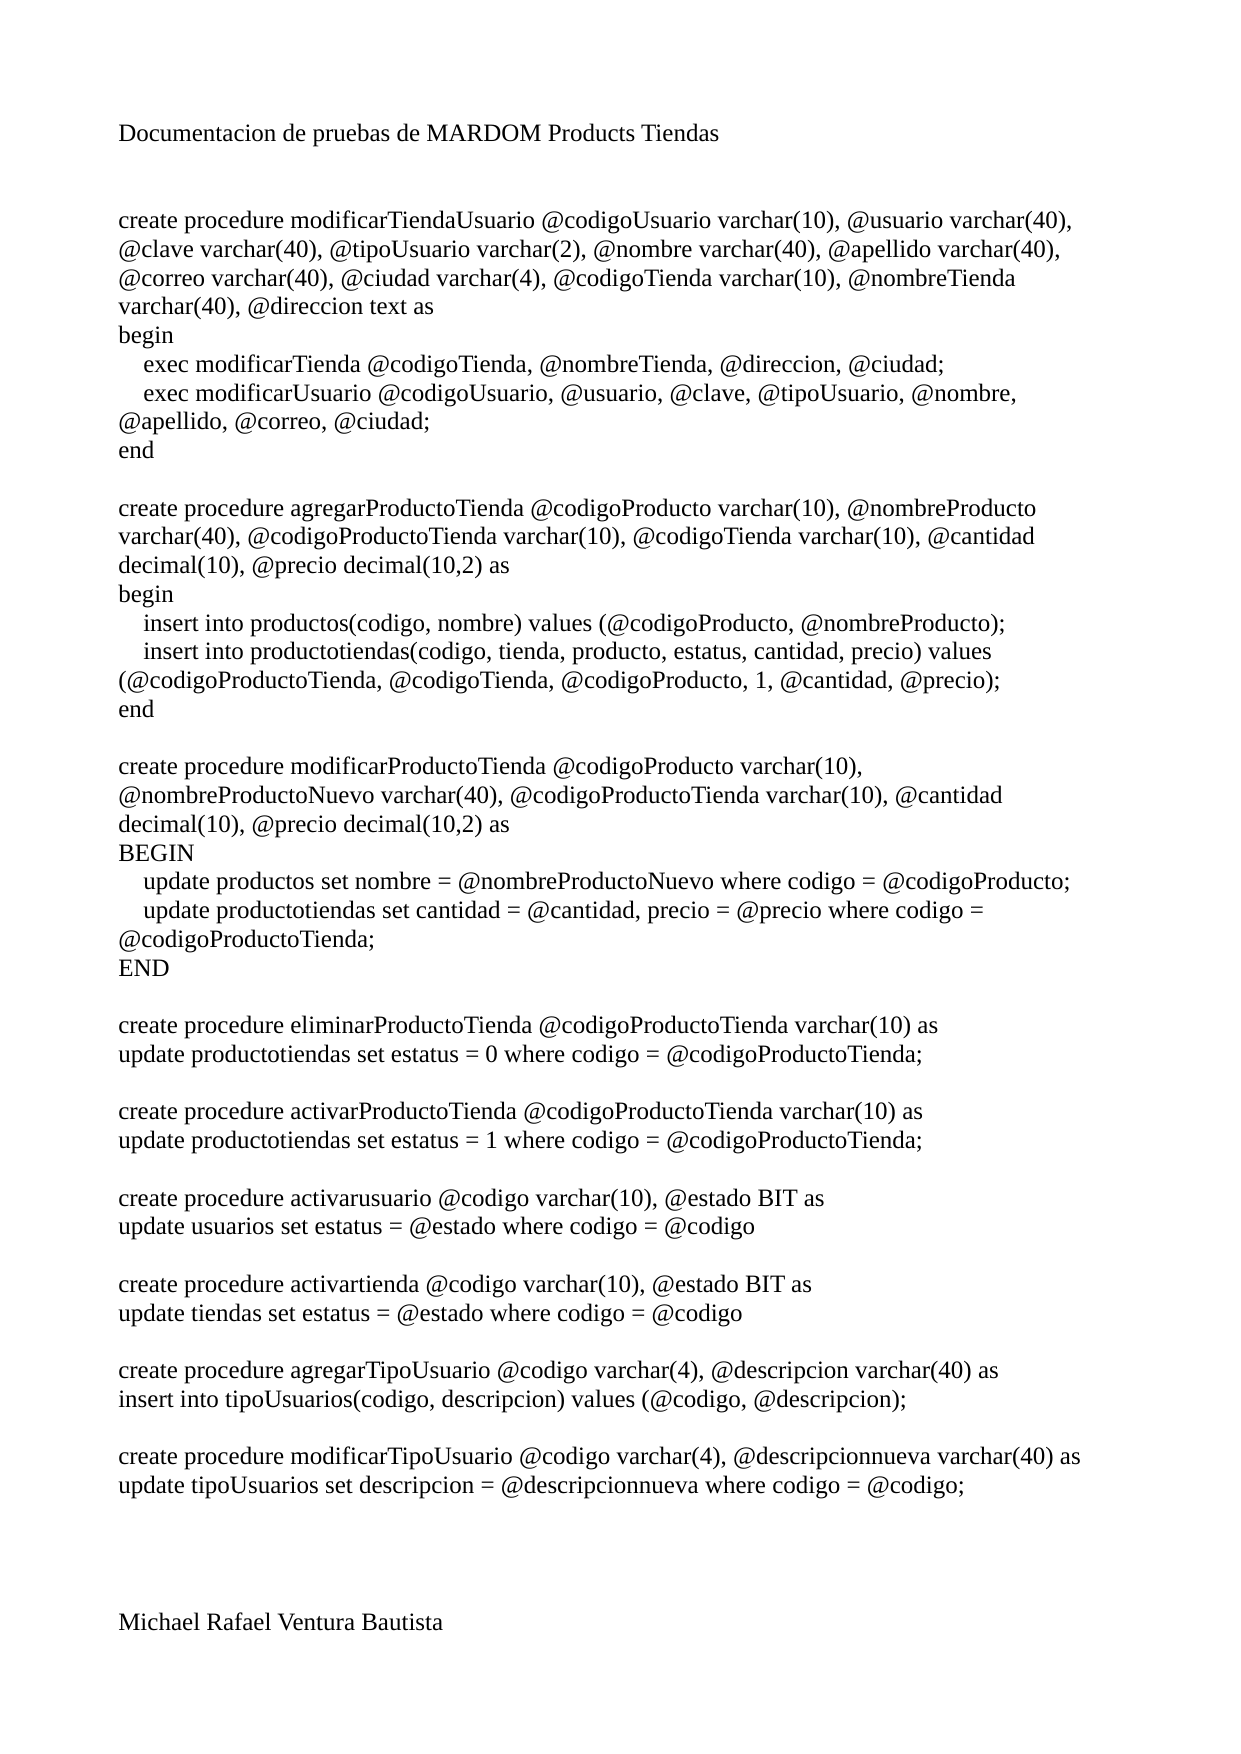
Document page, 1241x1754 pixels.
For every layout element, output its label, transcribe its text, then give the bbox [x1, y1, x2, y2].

text update tipoUsuarios set descripcion = @descripcionnueva where codigo = @codigo; [118, 1470, 1122, 1499]
text BEGIN [118, 838, 1122, 866]
text exec modificarTienda @codigoTienda, @nombreTienda, @direccion, @ciudad; [118, 349, 1122, 378]
text create procedure agregarTipoUsuario @codigo varchar(4), @descripcion varchar(40) as [118, 1355, 1122, 1384]
text create procedure activarusuario @codigo varchar(10), @estado BIT as [118, 1183, 1122, 1211]
text update productotiendas set estatus = 0 where codigo = @codigoProductoTienda; [118, 1039, 1122, 1068]
text update productotiendas set estatus = 1 where codigo = @codigoProductoTienda; [118, 1125, 1122, 1154]
text update usuarios set estatus = @estado where codigo = @codigo [118, 1211, 1122, 1240]
text create procedure eliminarProductoTienda @codigoProductoTienda varchar(10) as [118, 1010, 1122, 1039]
text create procedure agregarProductoTienda @codigoProducto varchar(10), @nombreProducto varchar(40), @codigoProductoTienda varchar(10), @codigoTienda varchar(10), @cantidad decimal(10), @precio decimal(10,2) as [118, 493, 1122, 579]
text begin [118, 320, 1122, 349]
text end [118, 694, 1122, 723]
text END [118, 953, 1122, 981]
text insert into productotiendas(codigo, tienda, producto, estatus, cantidad, precio) values (@codigoProductoTienda, @codigoTienda, @codigoProducto, 1, @cantidad, @precio); [118, 636, 1122, 694]
text create procedure activarProductoTienda @codigoProductoTienda varchar(10) as [118, 1096, 1122, 1125]
text update productotiendas set cantidad = @cantidad, precio = @precio where codigo = @codigoProductoTienda; [118, 895, 1122, 953]
text insert into productos(codigo, nombre) values (@codigoProducto, @nombreProducto); [118, 608, 1122, 636]
text create procedure modificarProductoTienda @codigoProducto varchar(10), @nombreProductoNuevo varchar(40), @codigoProductoTienda varchar(10), @cantidad decimal(10), @precio decimal(10,2) as [118, 751, 1122, 838]
text begin [118, 579, 1122, 608]
text create procedure modificarTipoUsuario @codigo varchar(4), @descripcionnueva varchar(40) as [118, 1441, 1122, 1470]
text insert into tipoUsuarios(codigo, descripcion) values (@codigo, @descripcion); [118, 1384, 1122, 1413]
text update tiendas set estatus = @estado where codigo = @codigo [118, 1298, 1122, 1326]
text create procedure modificarTiendaUsuario @codigoUsuario varchar(10), @usuario varchar(40), @clave varchar(40), @tipoUsuario varchar(2), @nombre varchar(40), @apellido varchar(40), @correo varchar(40), @ciudad varchar(4), @codigoTienda varchar(10), @nombreTienda varchar(40), @direccion text as [118, 205, 1122, 320]
text exec modificarUsuario @codigoUsuario, @usuario, @clave, @tipoUsuario, @nombre, @apellido, @correo, @ciudad; [118, 378, 1122, 435]
text create procedure activartienda @codigo varchar(10), @estado BIT as [118, 1269, 1122, 1298]
text end [118, 435, 1122, 464]
text update productos set nombre = @nombreProductoNuevo where codigo = @codigoProducto; [118, 866, 1122, 895]
